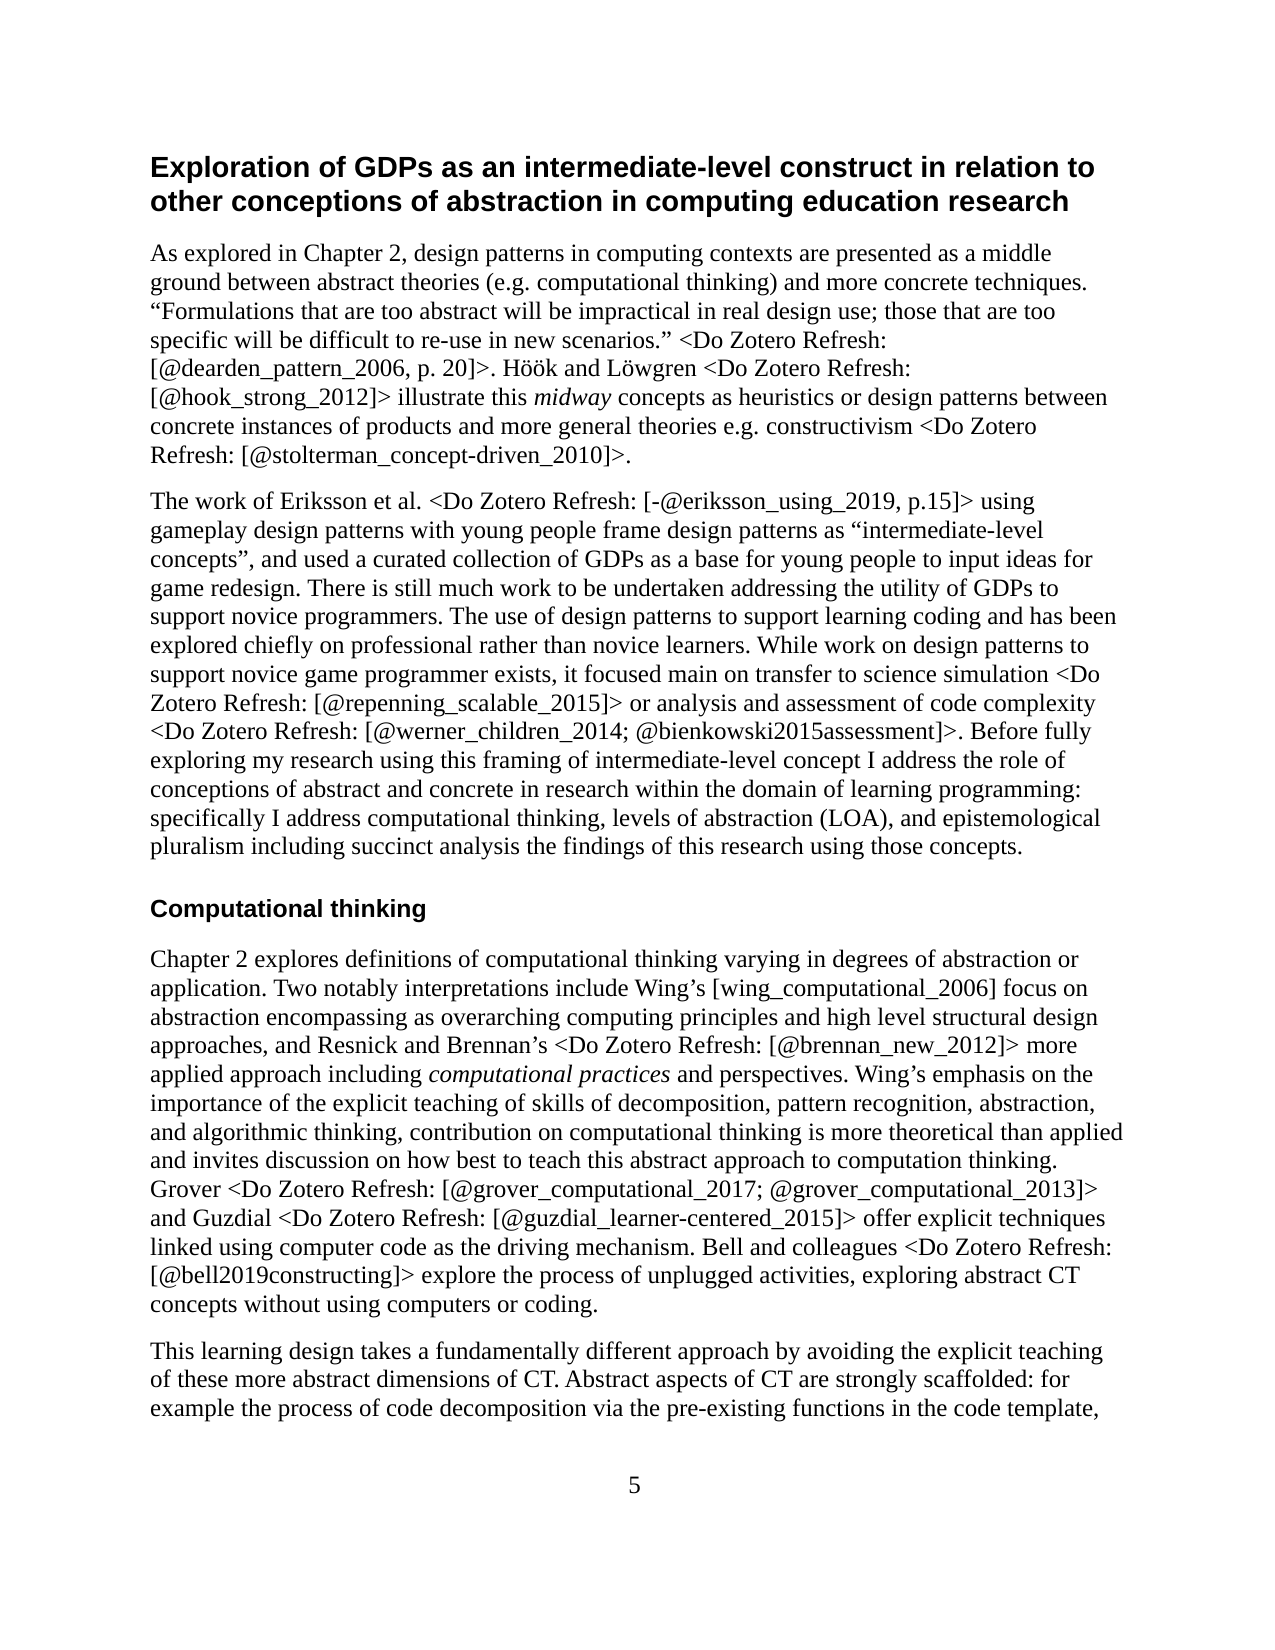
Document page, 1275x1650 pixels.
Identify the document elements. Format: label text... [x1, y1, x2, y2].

subtitle Exploration of GDPs as an intermediate-level construct in relation to other conceptions of abstraction in computing education research [150, 150, 1125, 217]
subtitle Computational thinking [150, 894, 1125, 923]
text This learning design takes a fundamentally different approach by avoiding the explicit teaching of these more abstract dimensions of CT. Abstract aspects of CT are strongly scaffolded: for example the process of code decomposition via the pre-existing functions in the code template, [150, 1336, 1125, 1422]
text As explored in Chapter 2, design patterns in computing contexts are presented as a middle ground between abstract theories (e.g. computational thinking) and more concrete techniques. “Formulations that are too abstract will be impractical in real design use; those that are too specific will be difficult to re-use in new scenarios.” <Do Zotero Refresh: [@dearden_pattern_2006, p. 20]>. Höök and Löwgren <Do Zotero Refresh: [@hook_strong_2012]> illustrate this midway concepts as heuristics or design patterns between concrete instances of products and more general theories e.g. constructivism <Do Zotero Refresh: [@stolterman_concept-driven_2010]>. [150, 238, 1125, 468]
text Chapter 2 explores definitions of computational thinking varying in degrees of abstraction or application. Two notably interpretations include Wing’s [wing_computational_2006] focus on abstraction encompassing as overarching computing principles and high level structural design approaches, and Resnick and Brennan’s <Do Zotero Refresh: [@brennan_new_2012]> more applied approach including computational practices and perspectives. Wing’s emphasis on the importance of the explicit teaching of skills of decomposition, pattern recognition, abstraction, and algorithmic thinking, contribution on computational thinking is more theoretical than applied and invites discussion on how best to teach this abstract approach to computation thinking. Grover <Do Zotero Refresh: [@grover_computational_2017; @grover_computational_2013]> and Guzdial <Do Zotero Refresh: [@guzdial_learner-centered_2015]> offer explicit techniques linked using computer code as the driving mechanism. Bell and colleagues <Do Zotero Refresh: [@bell2019constructing]> explore the process of unplugged activities, exploring abstract CT concepts without using computers or coding. [150, 944, 1125, 1318]
text The work of Eriksson et al. <Do Zotero Refresh: [-@eriksson_using_2019, p.15]> using gameplay design patterns with young people frame design patterns as “intermediate-level concepts”, and used a curated collection of GDPs as a base for young people to input ideas for game redesign. There is still much work to be undertaken addressing the utility of GDPs to support novice programmers. The use of design patterns to support learning coding and has been explored chiefly on professional rather than novice learners. While work on design patterns to support novice game programmer exists, it focused main on transfer to science simulation <Do Zotero Refresh: [@repenning_scalable_2015]> or analysis and assessment of code complexity <Do Zotero Refresh: [@werner_children_2014; @bienkowski2015assessment]>. Before fully exploring my research using this framing of intermediate-level concept I address the role of conceptions of abstract and concrete in research within the domain of learning programming: specifically I address computational thinking, levels of abstraction (LOA), and epistemological pluralism including succinct analysis the findings of this research using those concepts. [150, 486, 1125, 860]
